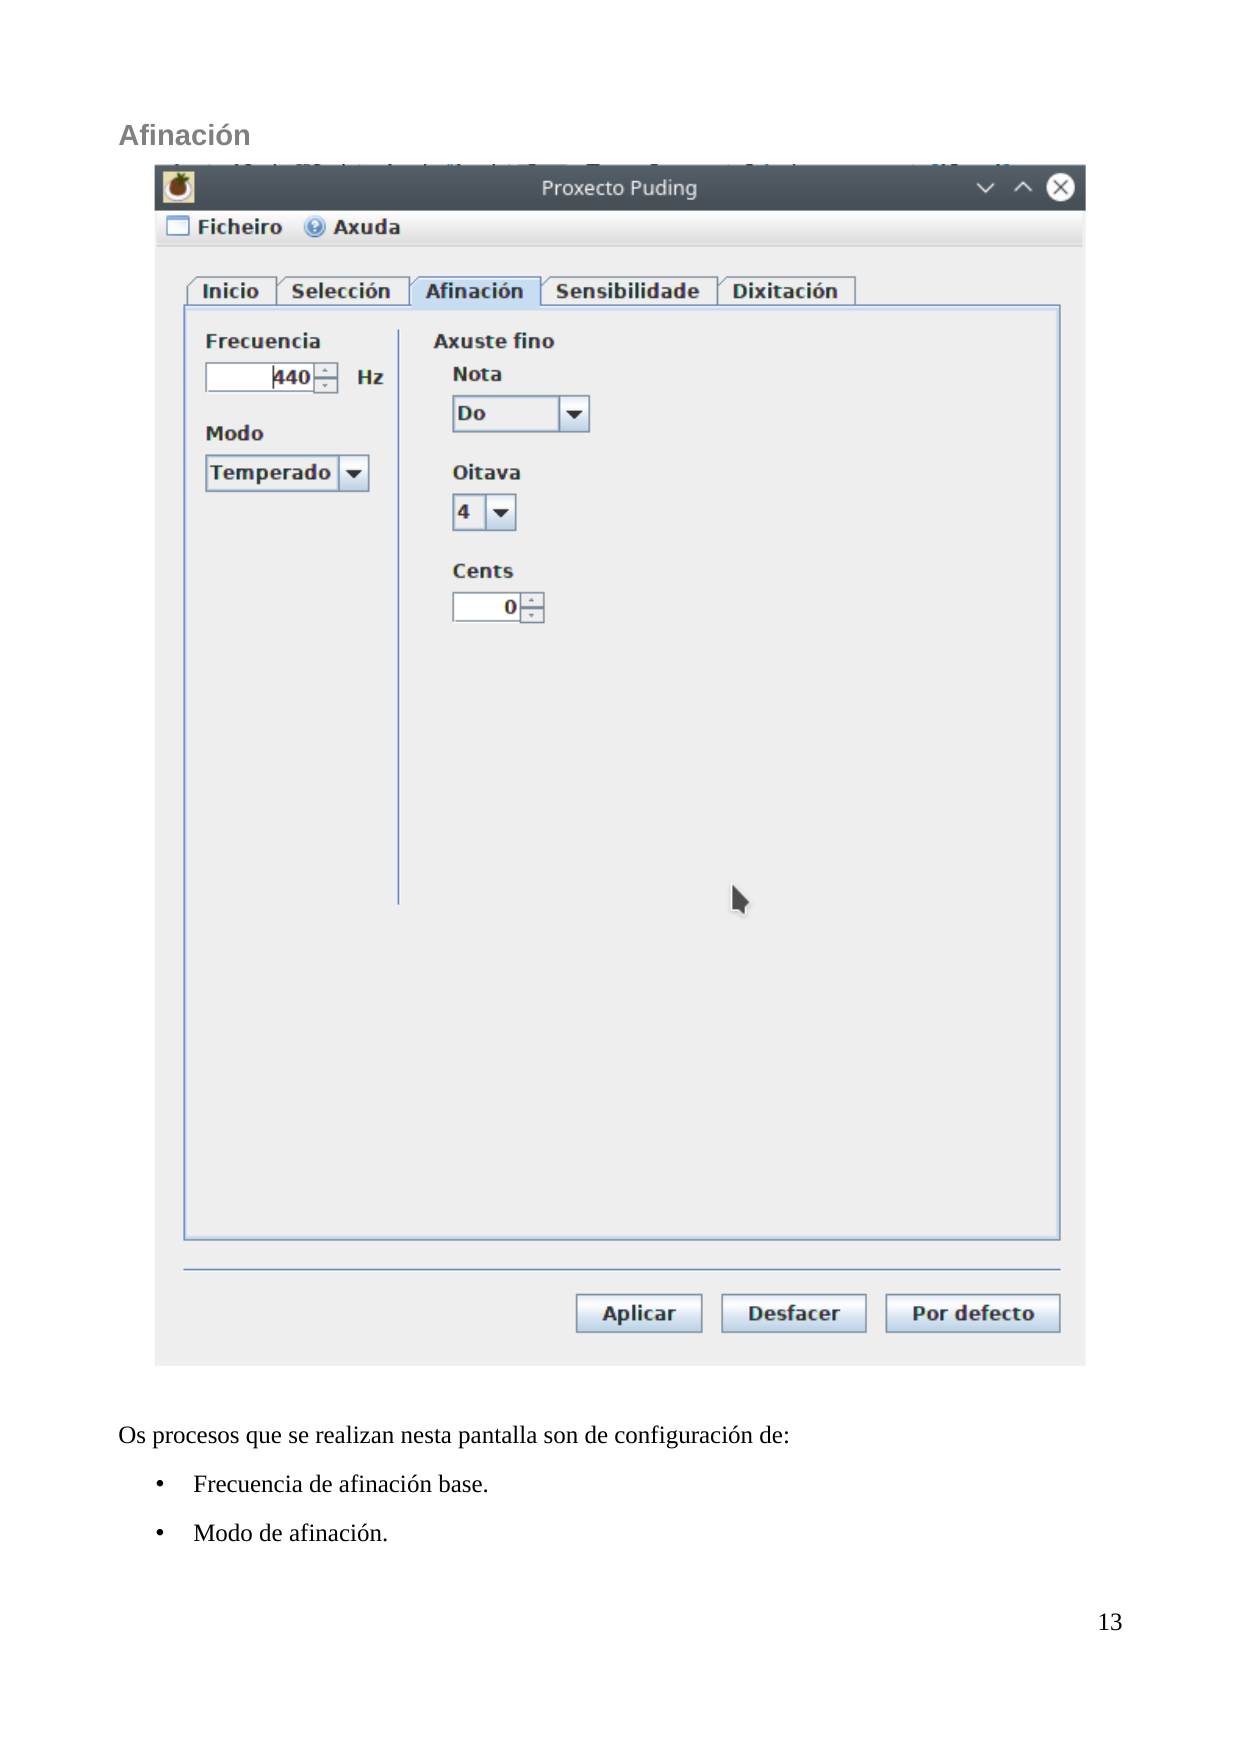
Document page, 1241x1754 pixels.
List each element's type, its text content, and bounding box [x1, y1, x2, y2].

list Frecuencia de afinación base. [156, 1469, 1122, 1498]
text Os procesos que se realizan nesta pantalla son de configuración de: [118, 1420, 1122, 1449]
list Modo de afinación. [156, 1518, 1122, 1547]
picture [154, 164, 1086, 1366]
subtitle Afinación [118, 118, 1122, 152]
